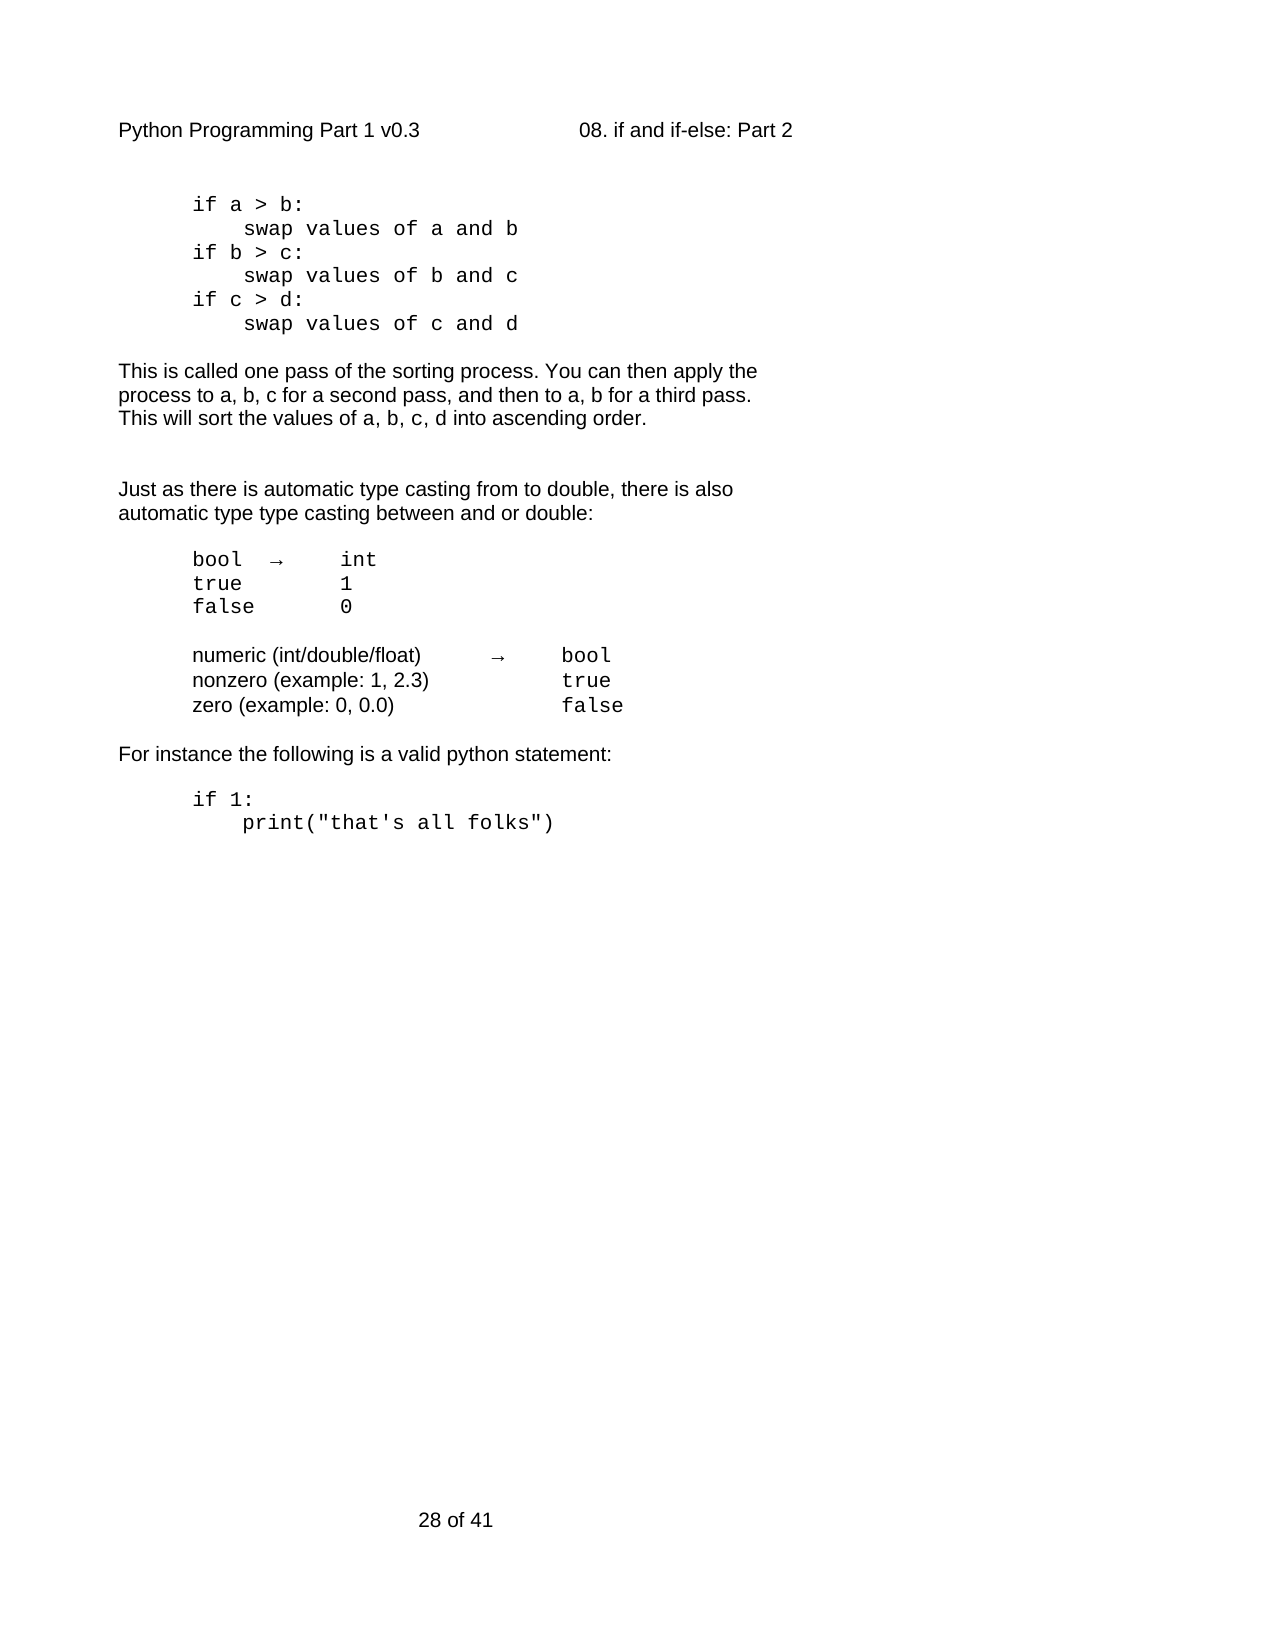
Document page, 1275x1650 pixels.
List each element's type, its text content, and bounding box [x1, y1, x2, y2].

text Just as there is automatic type casting from to double, there is also automatic type type casting between and or double: [118, 478, 793, 524]
text bool → int [118, 548, 793, 573]
text numeric (int/double/float) → bool [118, 644, 793, 669]
text false 0 [118, 596, 793, 620]
text swap values of c and d [118, 313, 793, 336]
text This is called one pass of the sorting process. You can then apply the process to a, b, c for a second pass, and then to a, b for a third pass. This will sort the values of a, b, c, d into ascending order. [118, 360, 793, 432]
text if c > d: [118, 289, 793, 313]
text print("that's all folks") [118, 812, 793, 836]
text nonzero (example: 1, 2.3) true [118, 669, 793, 694]
text zero (example: 0, 0.0) false [118, 694, 793, 719]
text swap values of a and b [118, 218, 793, 242]
text swap values of b and c [118, 265, 793, 289]
text if a > b: [118, 194, 793, 218]
text true 1 [118, 573, 793, 596]
text For instance the following is a valid python statement: [118, 742, 793, 766]
text if b > c: [118, 242, 793, 265]
text if 1: [118, 789, 793, 812]
